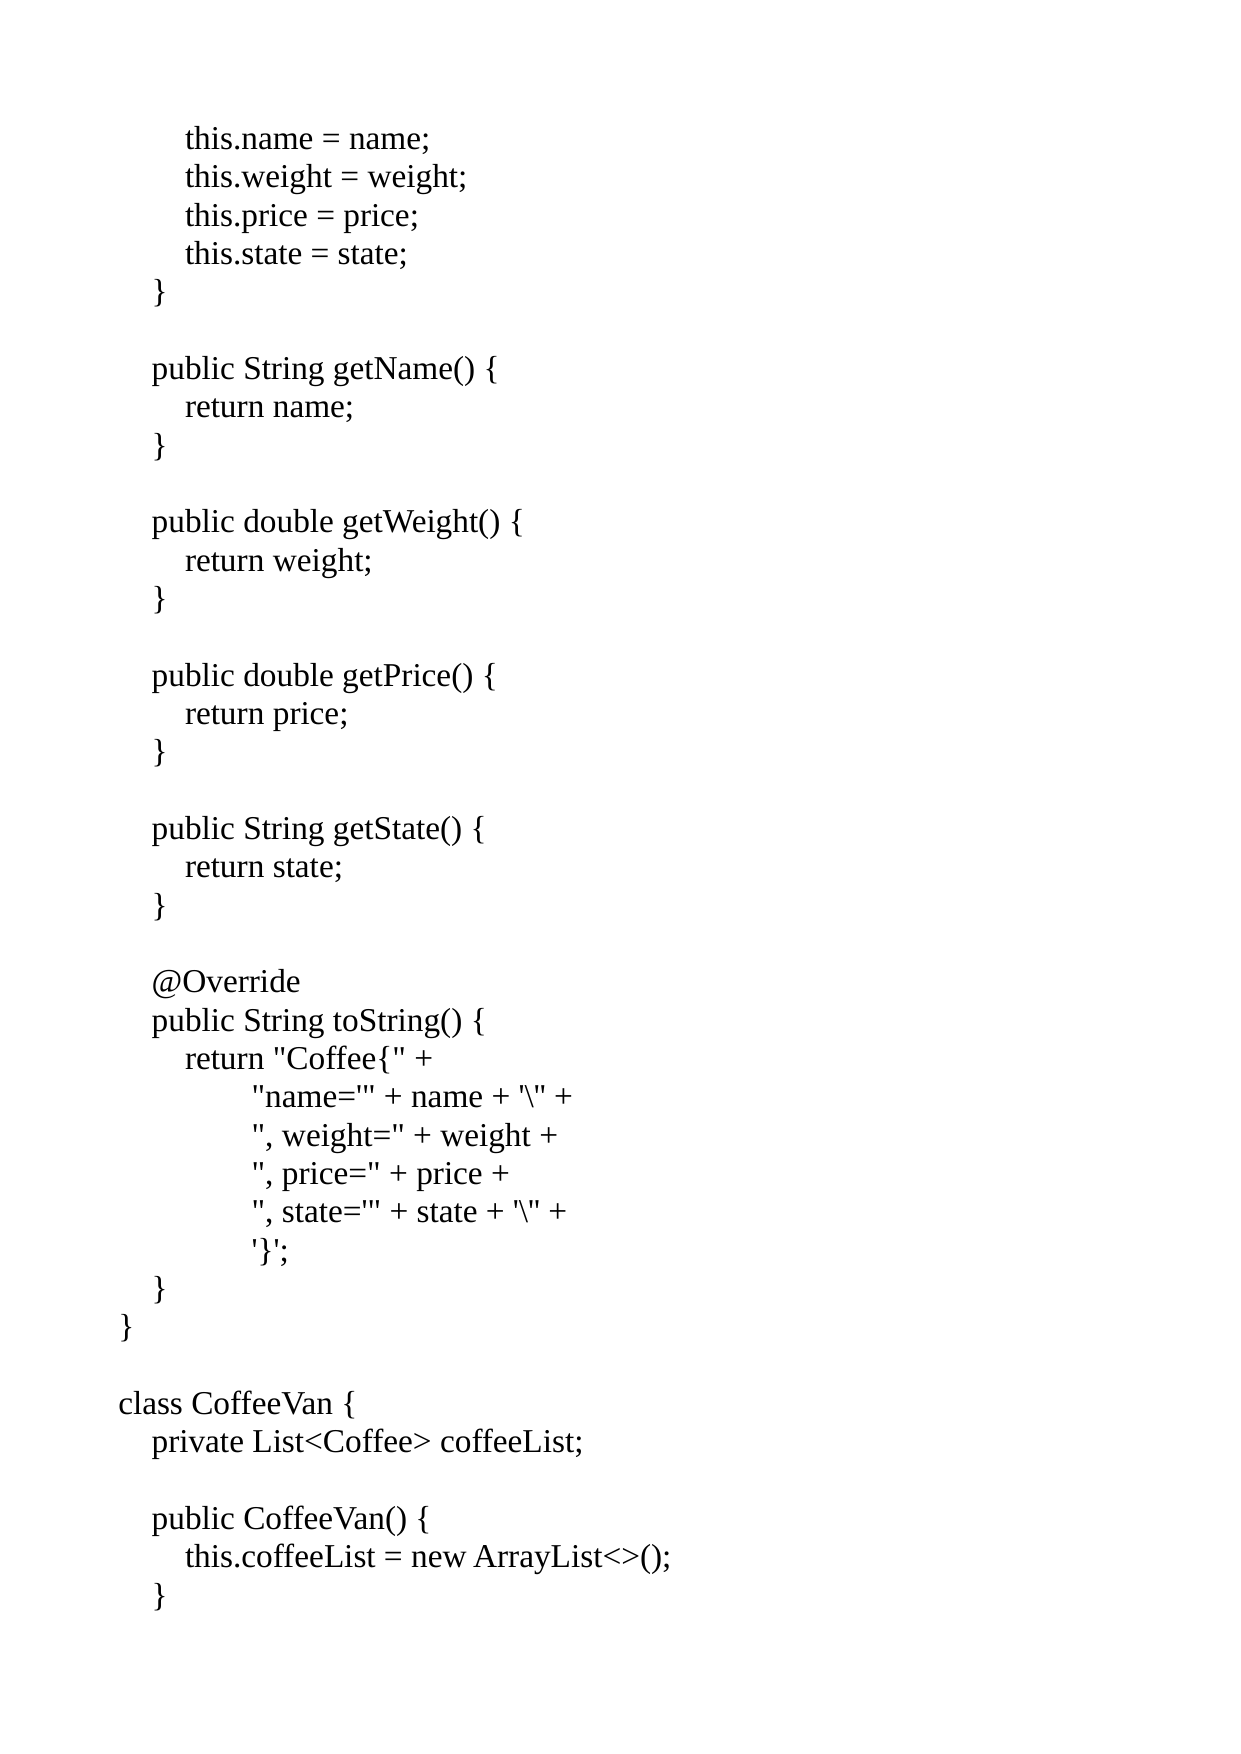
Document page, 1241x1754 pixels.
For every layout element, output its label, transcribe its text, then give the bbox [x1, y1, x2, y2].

text } [118, 425, 1122, 463]
text } [118, 271, 1122, 310]
text } [118, 578, 1122, 616]
text return price; [118, 693, 1122, 731]
text this.weight = weight; [118, 156, 1122, 195]
text return state; [118, 846, 1122, 885]
text this.name = name; [118, 118, 1122, 156]
text this.state = state; [118, 233, 1122, 271]
text } [118, 1268, 1122, 1306]
text public String getName() { [118, 348, 1122, 386]
text return "Coffee{" + [118, 1038, 1122, 1076]
text public CoffeeVan() { [118, 1498, 1122, 1536]
text '}'; [118, 1230, 1122, 1268]
text return weight; [118, 540, 1122, 578]
text } [118, 1306, 1122, 1345]
text public String getState() { [118, 808, 1122, 846]
text ", price=" + price + [118, 1153, 1122, 1191]
text } [118, 1575, 1122, 1613]
text return name; [118, 386, 1122, 425]
text ", weight=" + weight + [118, 1115, 1122, 1153]
text public double getPrice() { [118, 655, 1122, 693]
text public double getWeight() { [118, 501, 1122, 540]
text } [118, 731, 1122, 770]
text } [118, 885, 1122, 923]
text class CoffeeVan { [118, 1383, 1122, 1421]
text ", state='" + state + '\'' + [118, 1191, 1122, 1230]
text @Override [118, 961, 1122, 1000]
text this.price = price; [118, 195, 1122, 233]
text "name='" + name + '\'' + [118, 1076, 1122, 1115]
text private List<Coffee> coffeeList; [118, 1421, 1122, 1460]
text this.coffeeList = new ArrayList<>(); [118, 1536, 1122, 1575]
text public String toString() { [118, 1000, 1122, 1038]
